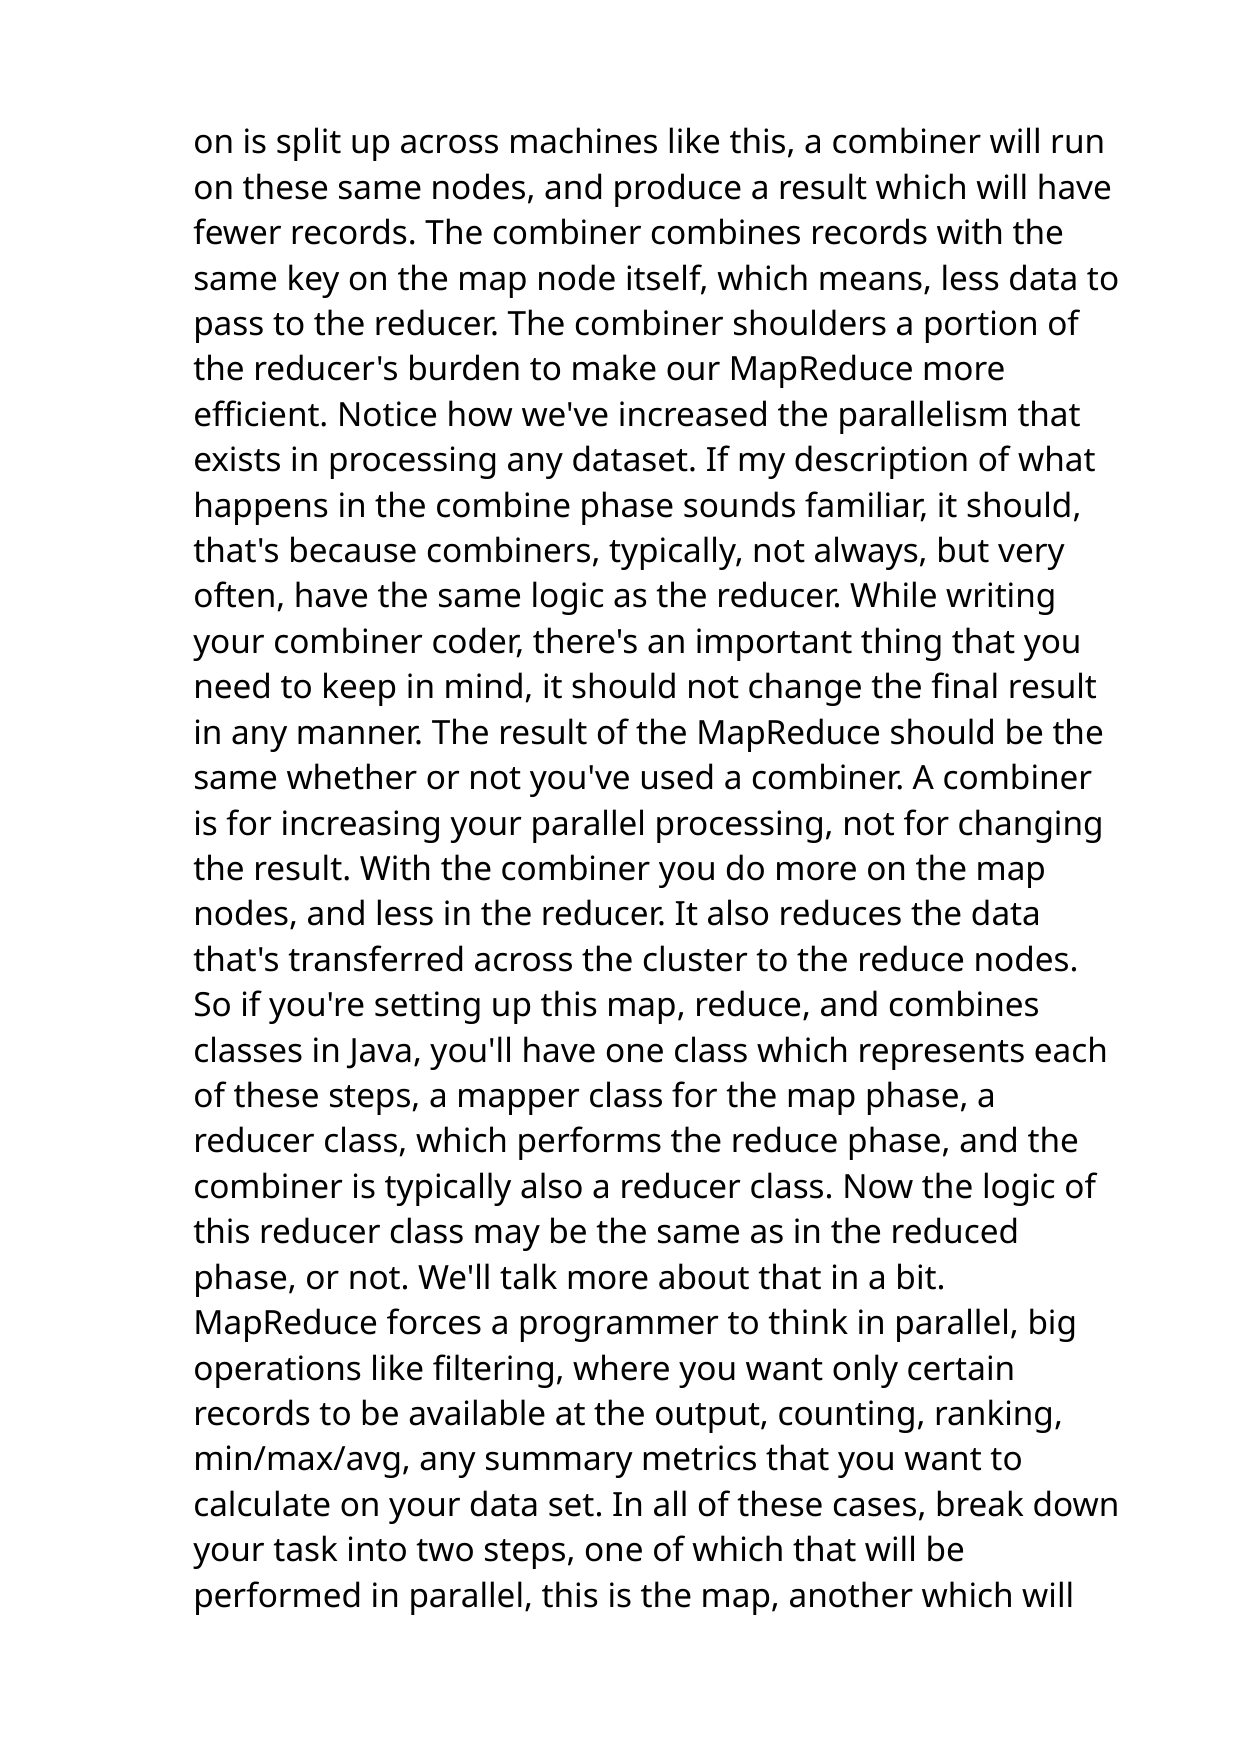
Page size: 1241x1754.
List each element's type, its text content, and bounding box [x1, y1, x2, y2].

list on is split up across machines like this, a combiner will run on these same nodes, and produce a result which will have fewer records. The combiner combines records with the same key on the map node itself, which means, less data to pass to the reducer. The combiner shoulders a portion of the reducer's burden to make our MapReduce more efficient. Notice how we've increased the parallelism that exists in processing any dataset. If my description of what happens in the combine phase sounds familiar, it should, that's because combiners, typically, not always, but very often, have the same logic as the reducer. While writing your combiner coder, there's an important thing that you need to keep in mind, it should not change the final result in any manner. The result of the MapReduce should be the same whether or not you've used a combiner. A combiner is for increasing your parallel processing, not for changing the result. With the combiner you do more on the map nodes, and less in the reducer. It also reduces the data that's transferred across the cluster to the reduce nodes. So if you're setting up this map, reduce, and combines classes in Java, you'll have one class which represents each of these steps, a mapper class for the map phase, a reducer class, which performs the reduce phase, and the combiner is typically also a reducer class. Now the logic of this reducer class may be the same as in the reduced phase, or not. We'll talk more about that in a bit. MapReduce forces a programmer to think in parallel, big operations like filtering, where you want only certain records to be available at the output, counting, ranking, min/max/avg, any summary metrics that you want to calculate on your data set. In all of these cases, break down your task into two steps, one of which that will be performed in parallel, this is the map, another which will [156, 118, 1122, 1617]
